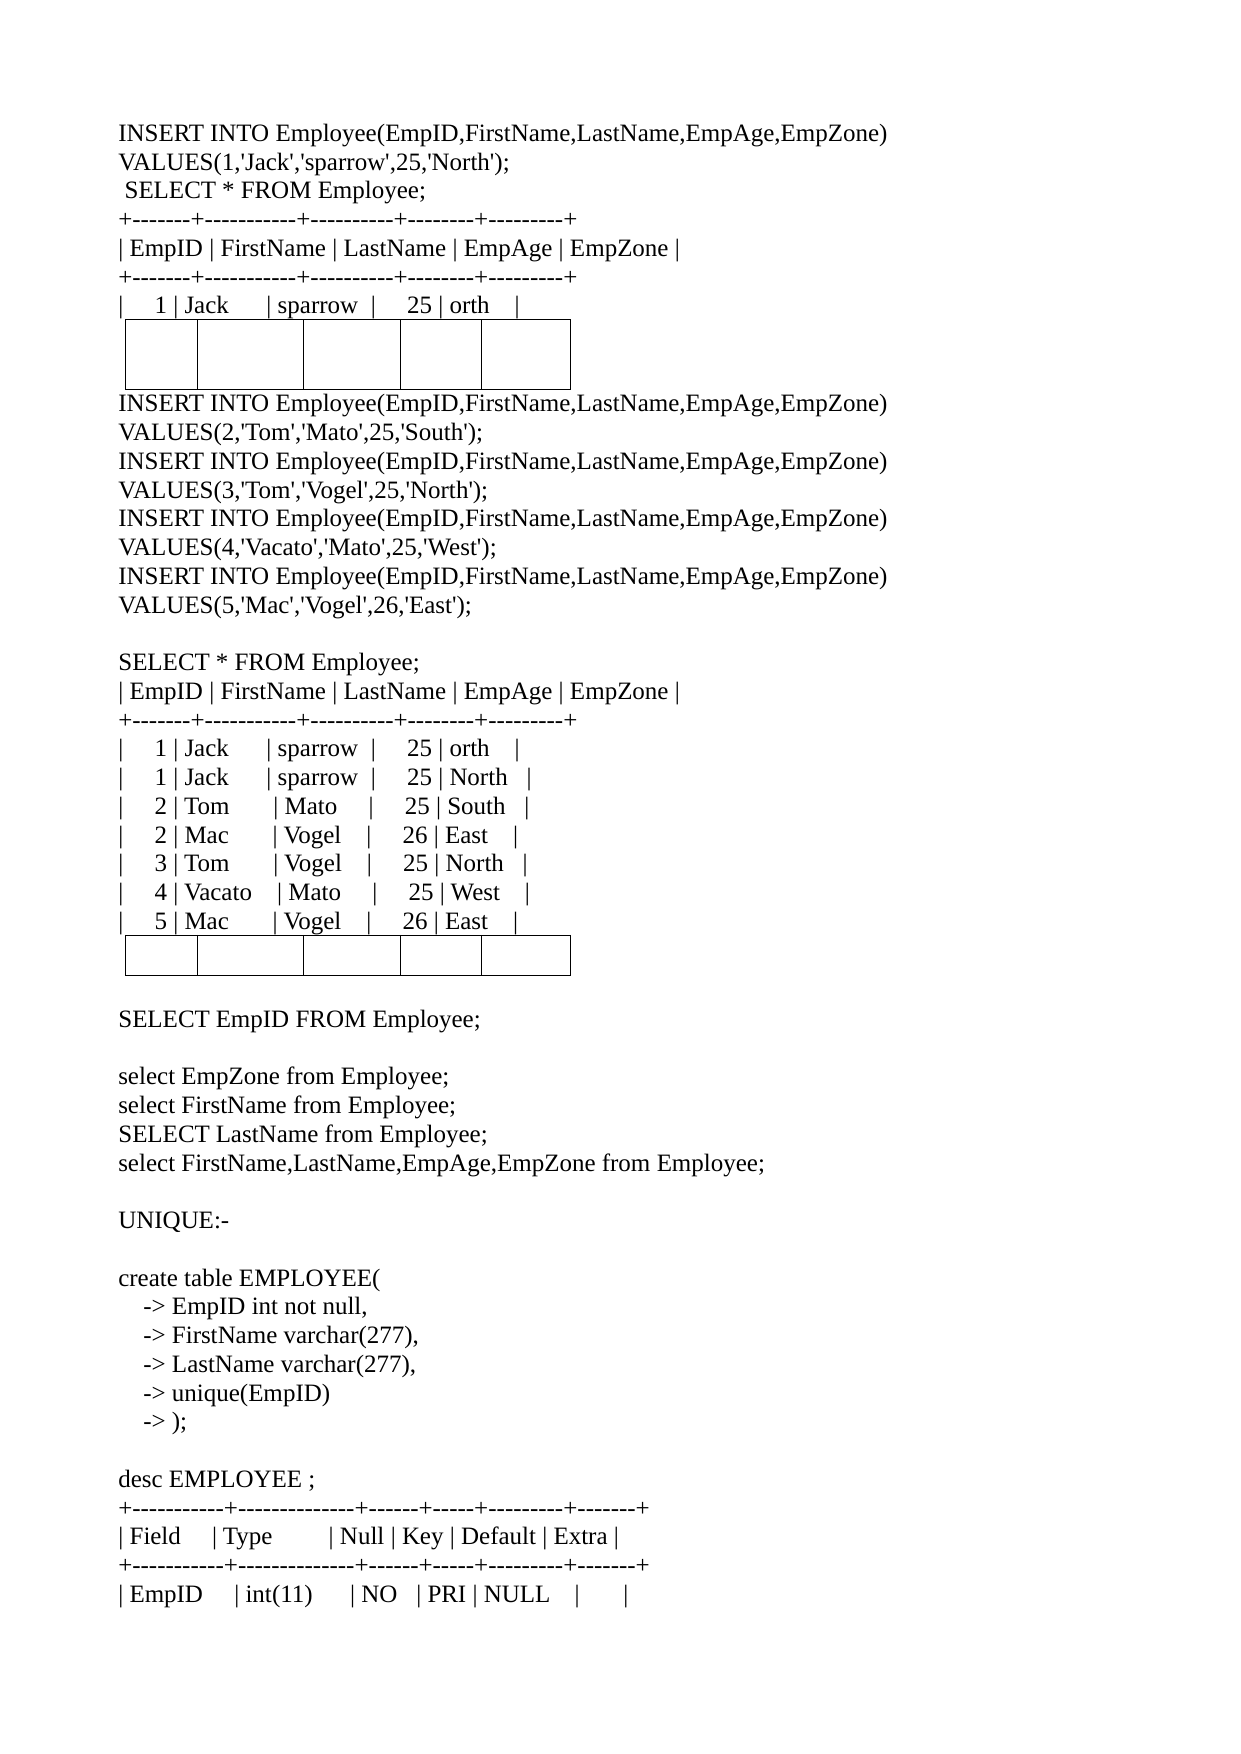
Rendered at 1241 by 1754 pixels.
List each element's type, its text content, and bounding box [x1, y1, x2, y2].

table_header [198, 320, 303, 388]
text SELECT LastName from Employee; [118, 1119, 1122, 1148]
text -> EmpID int not null, [118, 1291, 1122, 1320]
table_header [198, 936, 303, 975]
text | 2 | Tom | Mato | 25 | South | [118, 791, 1122, 820]
text | 4 | Vacato | Mato | 25 | West | [118, 877, 1122, 906]
text INSERT INTO Employee(EmpID,FirstName,LastName,EmpAge,EmpZone) VALUES(5,'Mac','Vogel',26,'East'); [118, 561, 1122, 618]
text create table EMPLOYEE( [118, 1263, 1122, 1291]
text INSERT INTO Employee(EmpID,FirstName,LastName,EmpAge,EmpZone) VALUES(2,'Tom','Mato',25,'South'); [118, 388, 1122, 446]
text UNIQUE:- [118, 1205, 1122, 1234]
text select EmpZone from Employee; [118, 1061, 1122, 1090]
text -> FirstName varchar(277), [118, 1320, 1122, 1349]
text +-------+-----------+----------+--------+---------+ [118, 262, 1122, 291]
table_header [401, 320, 481, 388]
text | 2 | Mac | Vogel | 26 | East | [118, 820, 1122, 848]
table_header [482, 320, 570, 388]
text -> ); [118, 1406, 1122, 1435]
table_header [126, 936, 197, 975]
text INSERT INTO Employee(EmpID,FirstName,LastName,EmpAge,EmpZone) VALUES(1,'Jack','sparrow',25,'North'); [118, 118, 1122, 176]
text INSERT INTO Employee(EmpID,FirstName,LastName,EmpAge,EmpZone) VALUES(3,'Tom','Vogel',25,'North'); [118, 446, 1122, 503]
text INSERT INTO Employee(EmpID,FirstName,LastName,EmpAge,EmpZone) VALUES(4,'Vacato','Mato',25,'West'); [118, 503, 1122, 561]
text +-----------+--------------+------+-----+---------+-------+ [118, 1493, 1122, 1521]
text -> unique(EmpID) [118, 1378, 1122, 1406]
text SELECT * FROM Employee; [118, 176, 1122, 204]
text desc EMPLOYEE ; [118, 1464, 1122, 1493]
text | 1 | Jack | sparrow | 25 | North | [118, 762, 1122, 791]
text | 1 | Jack | sparrow | 25 | orth | [118, 291, 1122, 319]
text -> LastName varchar(277), [118, 1349, 1122, 1378]
text select FirstName,LastName,EmpAge,EmpZone from Employee; [118, 1148, 1122, 1176]
text +-----------+--------------+------+-----+---------+-------+ [118, 1550, 1122, 1579]
table_header [126, 320, 197, 388]
text | 5 | Mac | Vogel | 26 | East | [118, 906, 1122, 935]
text | 3 | Tom | Vogel | 25 | North | [118, 848, 1122, 877]
text | Field | Type | Null | Key | Default | Extra | [118, 1521, 1122, 1550]
text select FirstName from Employee; [118, 1090, 1122, 1119]
table_header [482, 936, 570, 975]
text | EmpID | FirstName | LastName | EmpAge | EmpZone | [118, 233, 1122, 262]
table_header [304, 320, 400, 388]
text | EmpID | FirstName | LastName | EmpAge | EmpZone | [118, 676, 1122, 705]
table_header [401, 936, 481, 975]
text +-------+-----------+----------+--------+---------+ [118, 204, 1122, 233]
table_header [304, 936, 400, 975]
text | 1 | Jack | sparrow | 25 | orth | [118, 733, 1122, 762]
text SELECT * FROM Employee; [118, 647, 1122, 676]
text | EmpID | int(11) | NO | PRI | NULL | | [118, 1579, 1122, 1608]
text SELECT EmpID FROM Employee; [118, 1004, 1122, 1033]
text +-------+-----------+----------+--------+---------+ [118, 705, 1122, 733]
